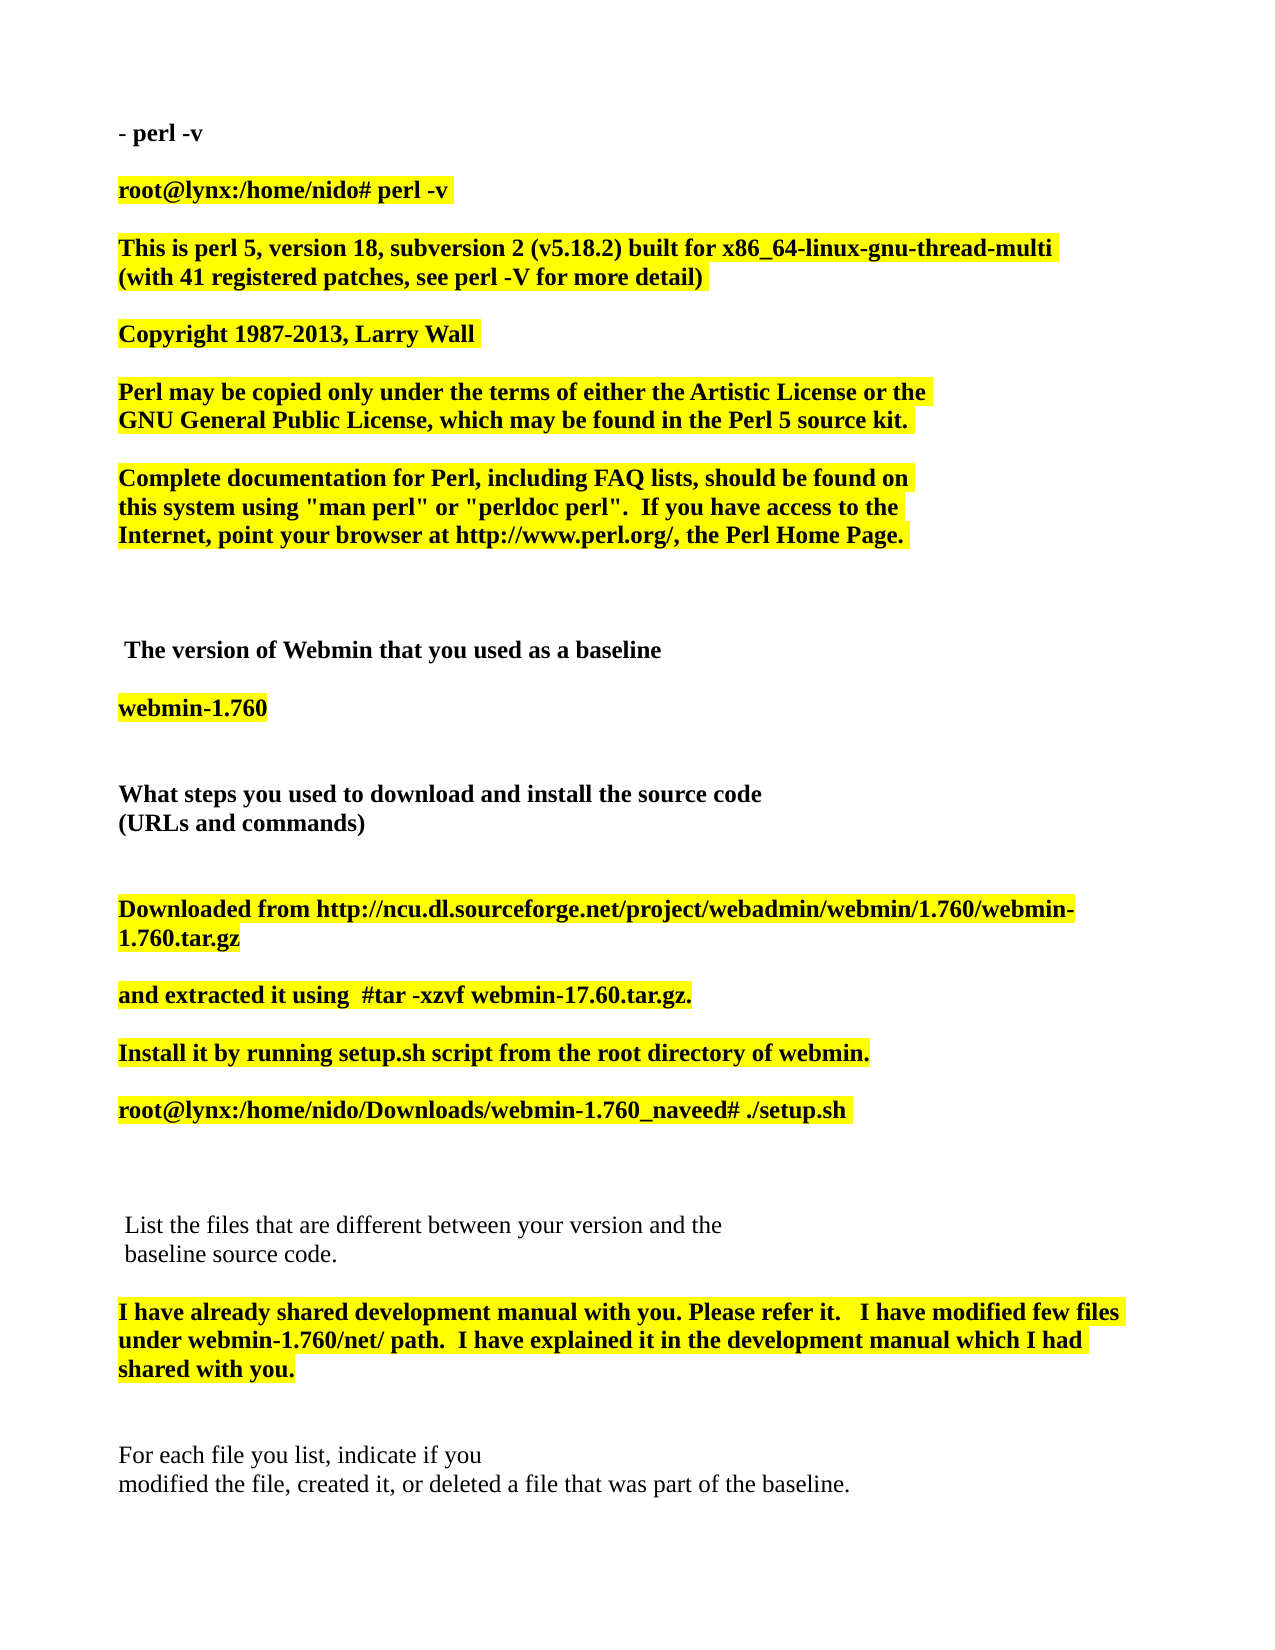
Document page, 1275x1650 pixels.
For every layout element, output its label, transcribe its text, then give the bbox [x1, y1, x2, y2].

text Internet, point your browser at http://www.perl.org/, the Perl Home Page. [118, 521, 1157, 549]
text Perl may be copied only under the terms of either the Artistic License or the [118, 377, 1157, 406]
text root@lynx:/home/nido/Downloads/webmin-1.760_naveed# ./setup.sh [118, 1096, 1157, 1182]
text GNU General Public License, which may be found in the Perl 5 source kit. [118, 406, 1157, 434]
text List the files that are different between your version and the baseline source code. [118, 1211, 1157, 1268]
text - perl -v [118, 118, 1157, 147]
text For each file you list, indicate if you modified the file, created it, or deleted a file that was part of the baseline. [118, 1441, 1157, 1527]
text and extracted it using #tar -xzvf webmin-17.60.tar.gz. [118, 981, 1157, 1009]
text Complete documentation for Perl, including FAQ lists, should be found on [118, 463, 1157, 492]
text (with 41 registered patches, see perl -V for more detail) [118, 262, 1157, 291]
text webmin-1.760 [118, 693, 1157, 751]
text What steps you used to download and install the source code (URLs and commands) [118, 779, 1157, 837]
text Copyright 1987-2013, Larry Wall [118, 319, 1157, 348]
text The version of Webmin that you used as a baseline [118, 636, 1157, 664]
text root@lynx:/home/nido# perl -v [118, 176, 1157, 204]
text This is perl 5, version 18, subversion 2 (v5.18.2) built for x86_64-linux-gnu-thread-multi [118, 233, 1157, 262]
text Downloaded from http://ncu.dl.sourceforge.net/project/webadmin/webmin/1.760/webmin-1.760.tar.gz [118, 894, 1157, 952]
text Install it by running setup.sh script from the root directory of webmin. [118, 1038, 1157, 1067]
text I have already shared development manual with you. Please refer it. I have modified few files under webmin-1.760/net/ path. I have explained it in the development manual which I had shared with you. [118, 1297, 1157, 1383]
text this system using "man perl" or "perldoc perl". If you have access to the [118, 492, 1157, 521]
